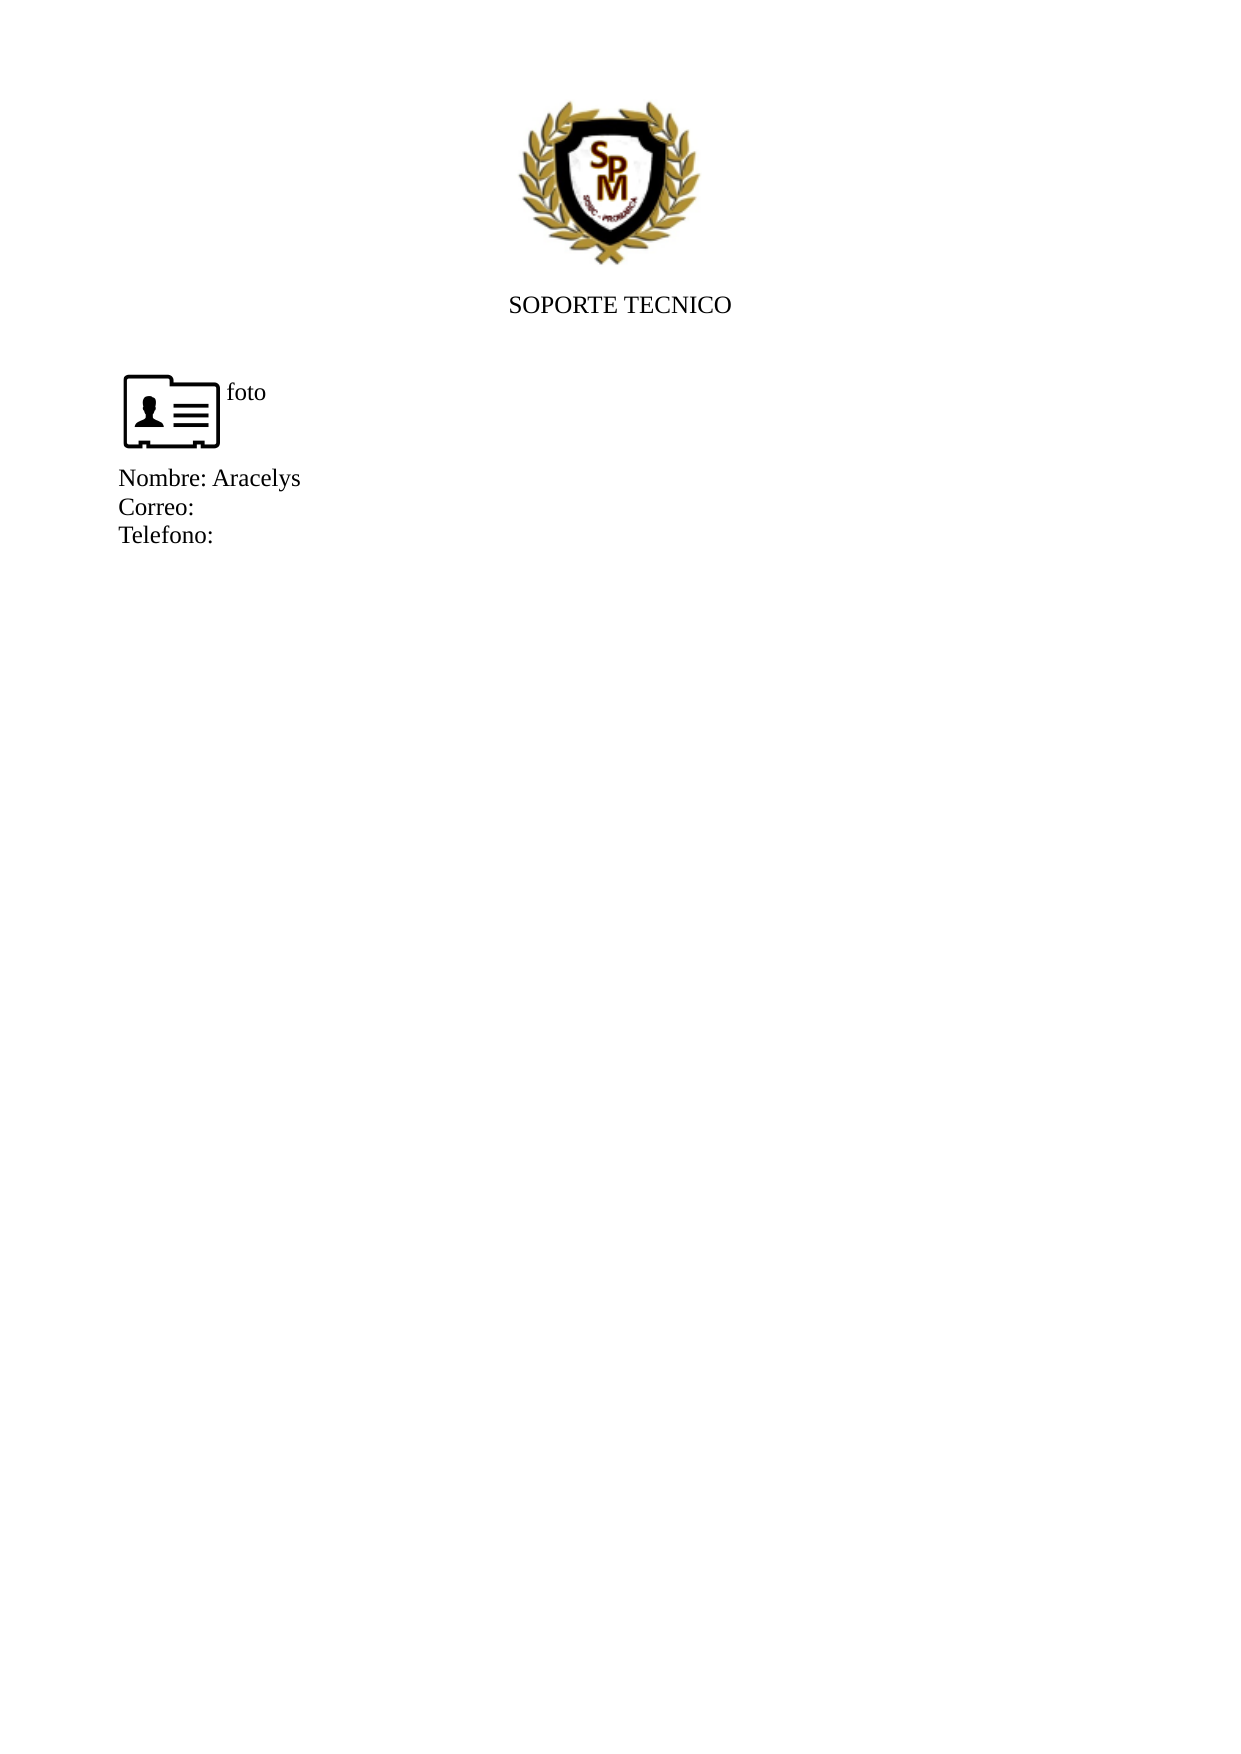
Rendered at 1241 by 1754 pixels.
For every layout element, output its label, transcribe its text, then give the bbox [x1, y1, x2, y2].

text Nombre: Aracelys [118, 463, 1122, 492]
text SOPORTE TECNICO [118, 291, 1122, 319]
text Correo: [118, 492, 1122, 521]
picture [123, 361, 220, 458]
picture [492, 95, 727, 274]
text foto [220, 377, 1122, 406]
text Telefono: [118, 521, 1122, 549]
text [118, 377, 123, 406]
